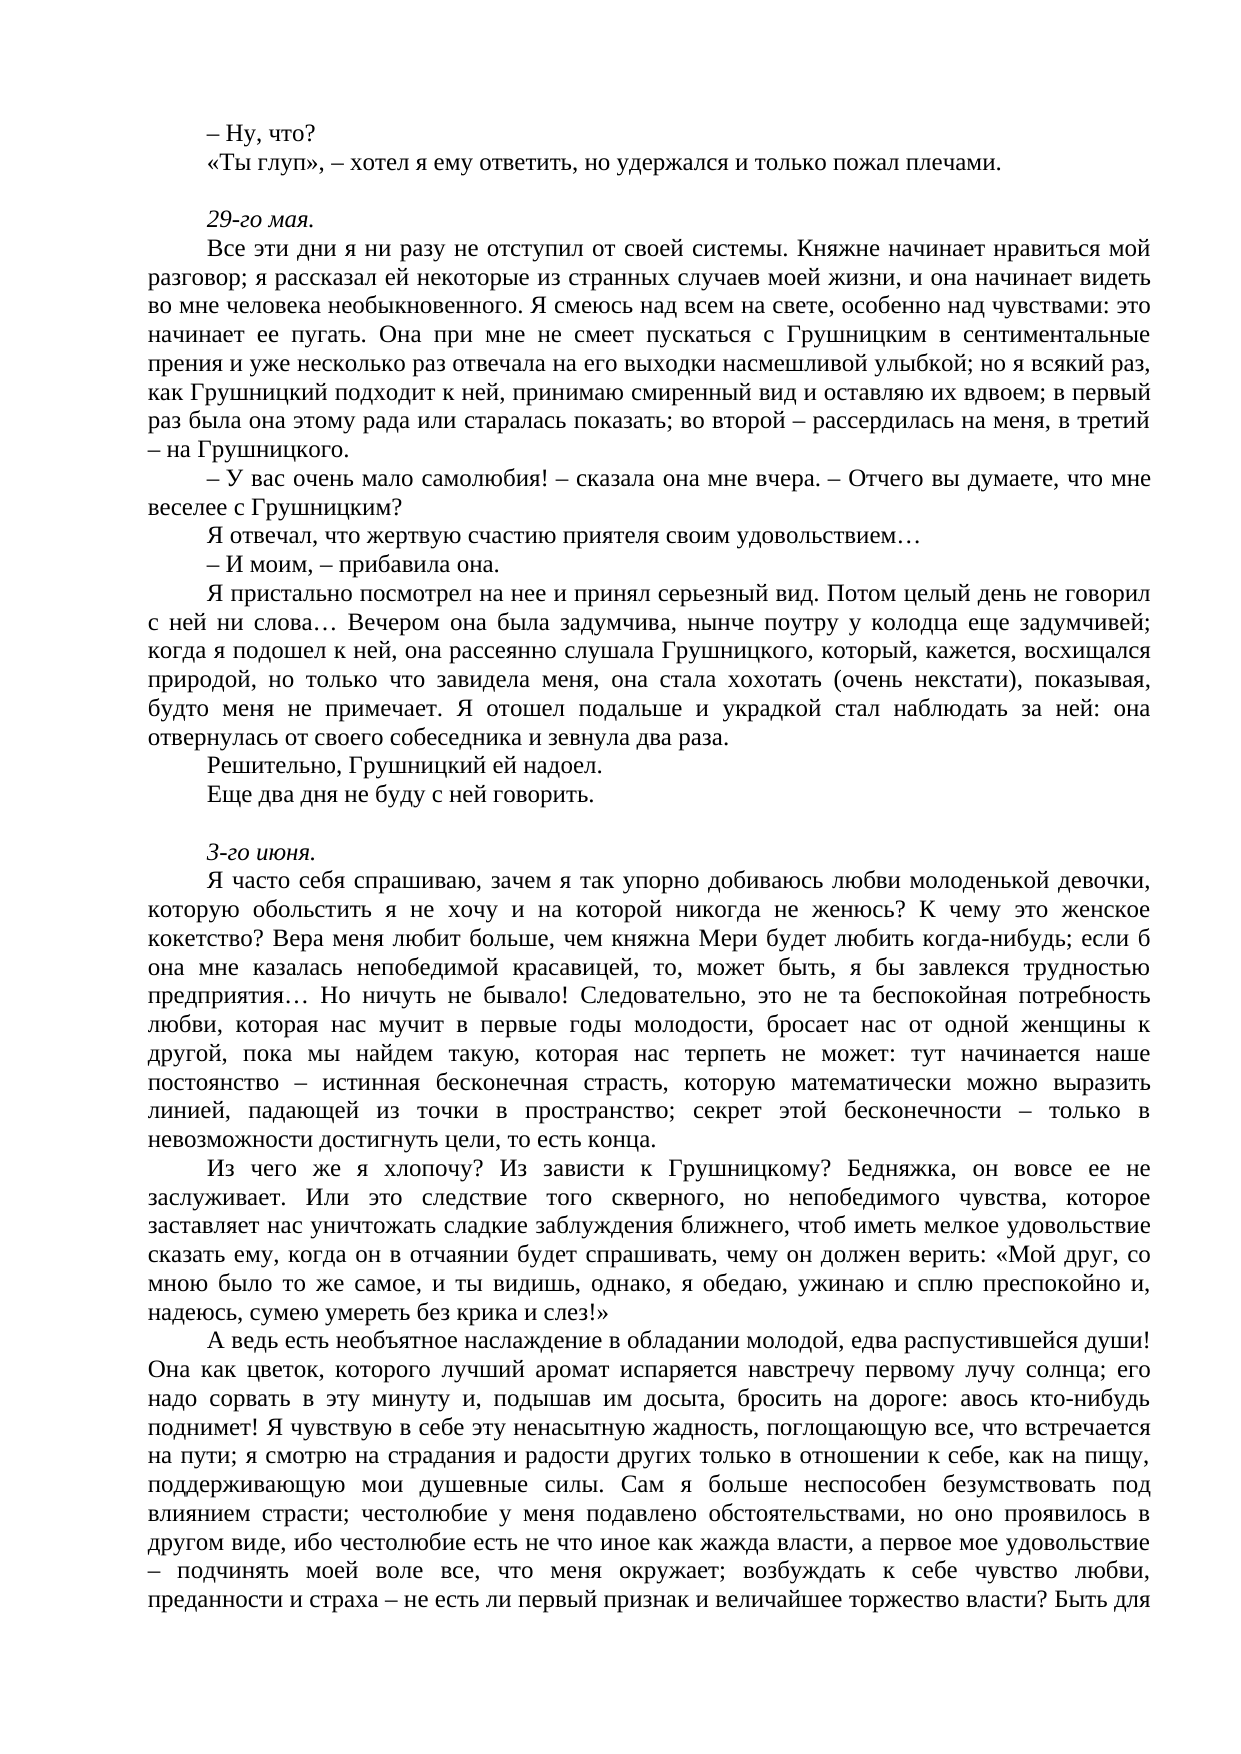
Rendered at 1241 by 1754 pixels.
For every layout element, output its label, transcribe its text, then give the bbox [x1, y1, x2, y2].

text Я часто себя спрашиваю, зачем я так упорно добиваюсь любви молоденькой девочки, которую обольстить я не хочу и на которой никогда не женюсь? К чему это женское кокетство? Вера меня любит больше, чем княжна Мери будет любить когда-нибудь; если б она мне казалась непобедимой красавицей, то, может быть, я бы завлекся трудностью предприятия… Но ничуть не бывало! Следовательно, это не та беспокойная потребность любви, которая нас мучит в первые годы молодости, бросает нас от одной женщины к другой, пока мы найдем такую, которая нас терпеть не может: тут начинается наше постоянство – истинная бесконечная страсть, которую математически можно выразить линией, падающей из точки в пространство; секрет этой бесконечности – только в невозможности достигнуть цели, то есть конца. [148, 866, 1152, 1153]
text – Ну, что? [148, 118, 1152, 147]
text «Ты глуп», – хотел я ему ответить, но удержался и только пожал плечами. [148, 147, 1152, 176]
text Все эти дни я ни разу не отступил от своей системы. Княжне начинает нравиться мой разговор; я рассказал ей некоторые из странных случаев моей жизни, и она начинает видеть во мне человека необыкновенного. Я смеюсь над всем на свете, особенно над чувствами: это начинает ее пугать. Она при мне не смеет пускаться с Грушницким в сентиментальные прения и уже несколько раз отвечала на его выходки насмешливой улыбкой; но я всякий раз, как Грушницкий подходит к ней, принимаю смиренный вид и оставляю их вдвоем; в первый раз была она этому рада или старалась показать; во второй – рассердилась на меня, в третий – на Грушницкого. [148, 233, 1152, 463]
text Еще два дня не буду с ней говорить. [148, 779, 1152, 808]
text 29-го мая. [148, 204, 1152, 233]
text Я пристально посмотрел на нее и принял серьезный вид. Потом целый день не говорил с ней ни слова… Вечером она была задумчива, нынче поутру у колодца еще задумчивей; когда я подошел к ней, она рассеянно слушала Грушницкого, который, кажется, восхищался природой, но только что завидела меня, она стала хохотать (очень некстати), показывая, будто меня не примечает. Я отошел подальше и украдкой стал наблюдать за ней: она отвернулась от своего собеседника и зевнула два раза. [148, 578, 1152, 751]
text – И моим, – прибавила она. [148, 549, 1152, 578]
text Из чего же я хлопочу? Из зависти к Грушницкому? Бедняжка, он вовсе ее не заслуживает. Или это следствие того скверного, но непобедимого чувства, которое заставляет нас уничтожать сладкие заблуждения ближнего, чтоб иметь мелкое удовольствие сказать ему, когда он в отчаянии будет спрашивать, чему он должен верить: «Мой друг, со мною было то же самое, и ты видишь, однако, я обедаю, ужинаю и сплю преспокойно и, надеюсь, сумею умереть без крика и слез!» [148, 1153, 1152, 1326]
text – У вас очень мало самолюбия! – сказала она мне вчера. – Отчего вы думаете, что мне веселее с Грушницким? [148, 463, 1152, 521]
text 3-го июня. [148, 837, 1152, 866]
text Я отвечал, что жертвую счастию приятеля своим удовольствием… [148, 521, 1152, 549]
text А ведь есть необъятное наслаждение в обладании молодой, едва распустившейся души! Она как цветок, которого лучший аромат испаряется навстречу первому лучу солнца; его надо сорвать в эту минуту и, подышав им досыта, бросить на дороге: авось кто-нибудь поднимет! Я чувствую в себе эту ненасытную жадность, поглощающую все, что встречается на пути; я смотрю на страдания и радости других только в отношении к себе, как на пищу, поддерживающую мои душевные силы. Сам я больше неспособен безумствовать под влиянием страсти; честолюбие у меня подавлено обстоятельствами, но оно проявилось в другом виде, ибо честолюбие есть не что иное как жажда власти, а первое мое удовольствие – подчинять моей воле все, что меня окружает; возбуждать к себе чувство любви, преданности и страха – не есть ли первый признак и величайшее торжество власти? Быть для [148, 1326, 1152, 1613]
text Решительно, Грушницкий ей надоел. [148, 751, 1152, 779]
